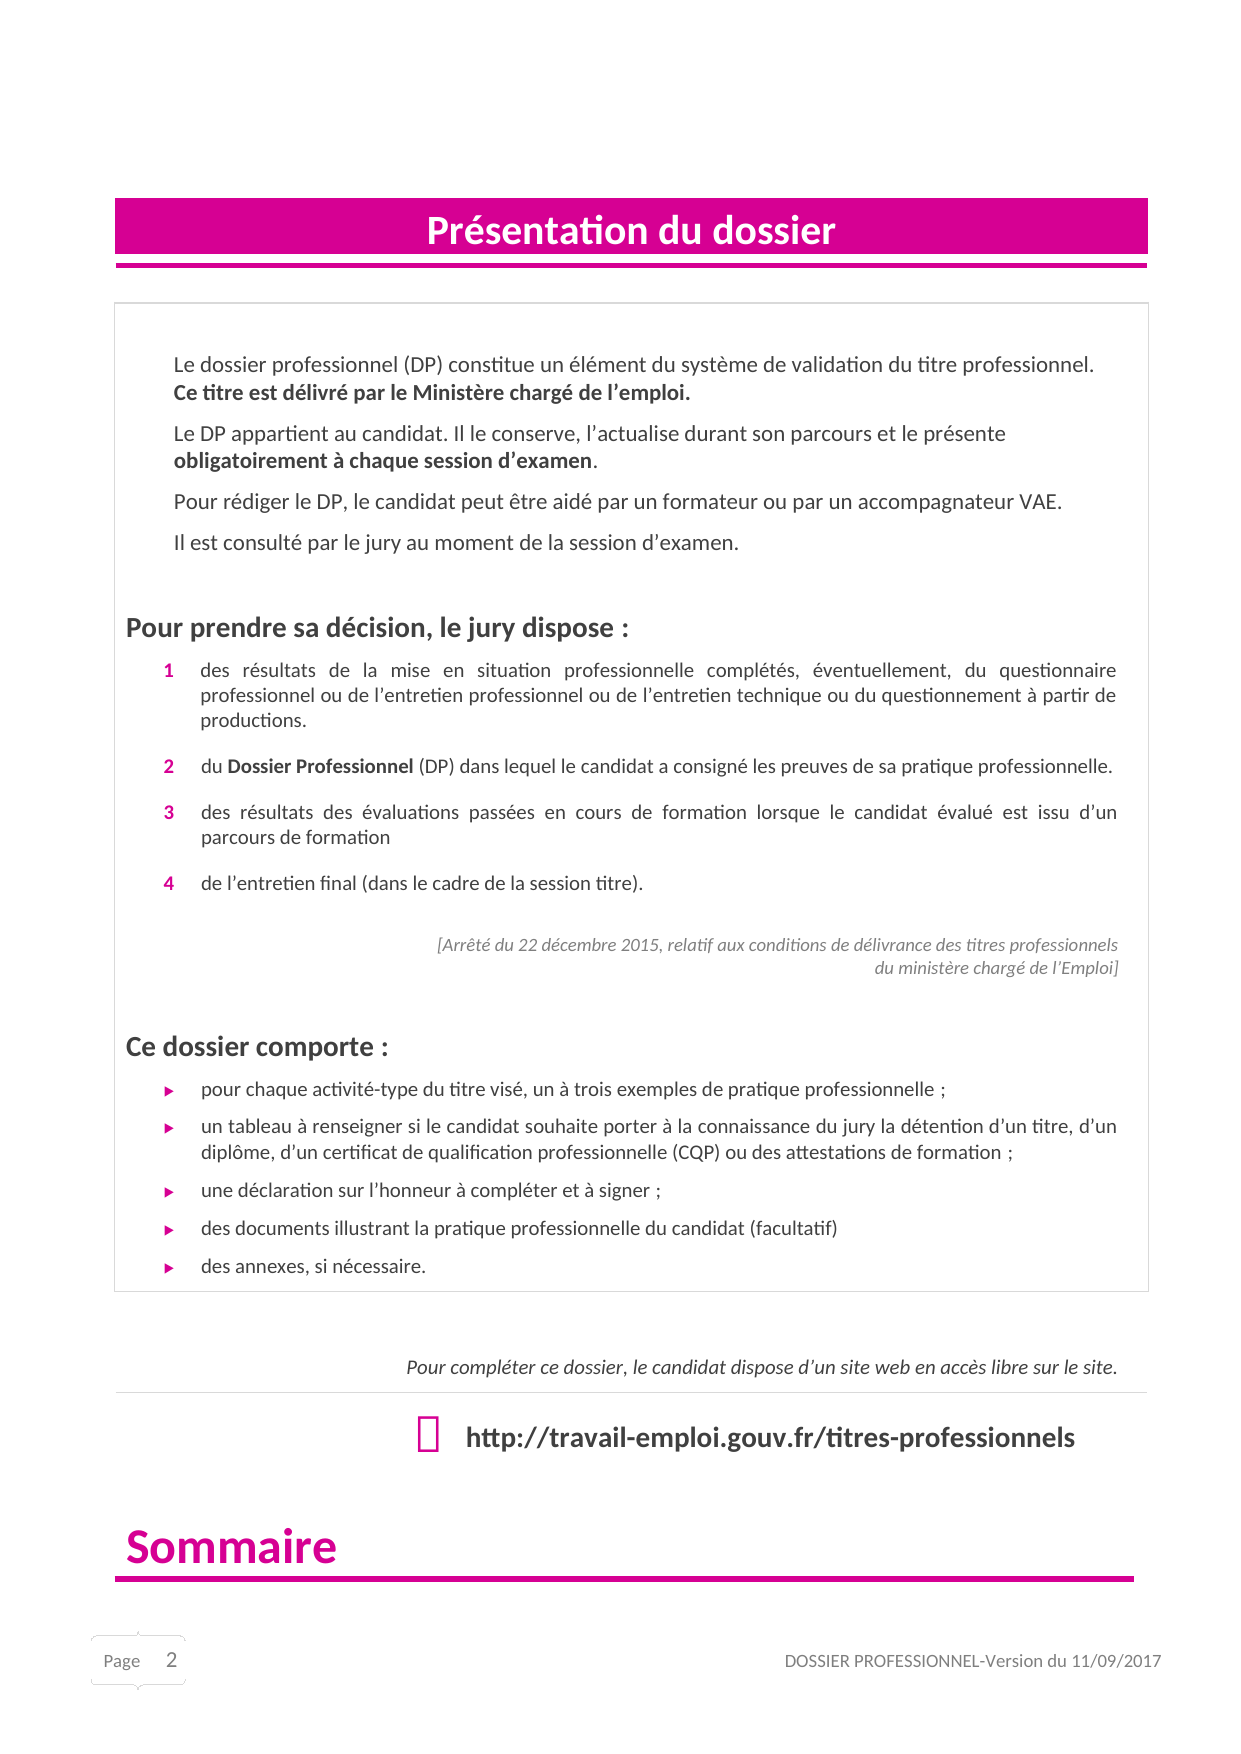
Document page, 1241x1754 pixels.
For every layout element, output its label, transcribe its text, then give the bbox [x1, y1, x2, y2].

table_cell Le dossier professionnel (DP) constitue un élément du système de validation du titre professionnel. Ce titre est délivré par le Ministère chargé de l’emploi. Le DP appartient au candidat. Il le conserve, l’actualise durant son parcours et le présente obligatoirement à chaque session d’examen. Pour rédiger le DP, le candidat peut être aidé par un formateur ou par un accompagnateur VAE. Il est consulté par le jury au moment de la session d’examen. Pour prendre sa décision, le jury dispose : des résultats de la mise en situation professionnelle complétés, éventuellement, du questionnaire professionnel ou de l’entretien professionnel ou de l’entretien technique ou du questionnement à partir de productions. du Dossier Professionnel (DP) dans lequel le candidat a consigné les preuves de sa pratique professionnelle. des résultats des évaluations passées en cours de formation lorsque le candidat évalué est issu d’un parcours de formation de l’entretien final (dans le cadre de la session titre). [Arrêté du 22 décembre 2015, relatif aux conditions de délivrance des titres professionnels du ministère chargé de l’Emploi] Ce dossier comporte : pour chaque activité-type du titre visé, un à trois exemples de pratique professionnelle ; un tableau à renseigner si le candidat souhaite porter à la connaissance du jury la détention d’un titre, d’un diplôme, d’un certificat de qualification professionnelle (CQP) ou des attestations de formation ; une déclaration sur l’honneur à compléter et à signer ; des documents illustrant la pratique professionnelle du candidat (facultatif) des annexes, si nécessaire. [115, 304, 1148, 1291]
table_cell Pour compléter ce dossier, le candidat dispose d’un site web en accès libre sur le site. [115, 1292, 1148, 1392]
table_cell  [115, 1393, 454, 1467]
table_header Sommaire [115, 1509, 1133, 1576]
table_header Présentation du dossier [115, 198, 1148, 254]
table_cell http://travail-emploi.gouv.fr/titres-professionnels [454, 1392, 1148, 1467]
table_cell [115, 255, 1148, 263]
table_cell [115, 263, 1148, 302]
